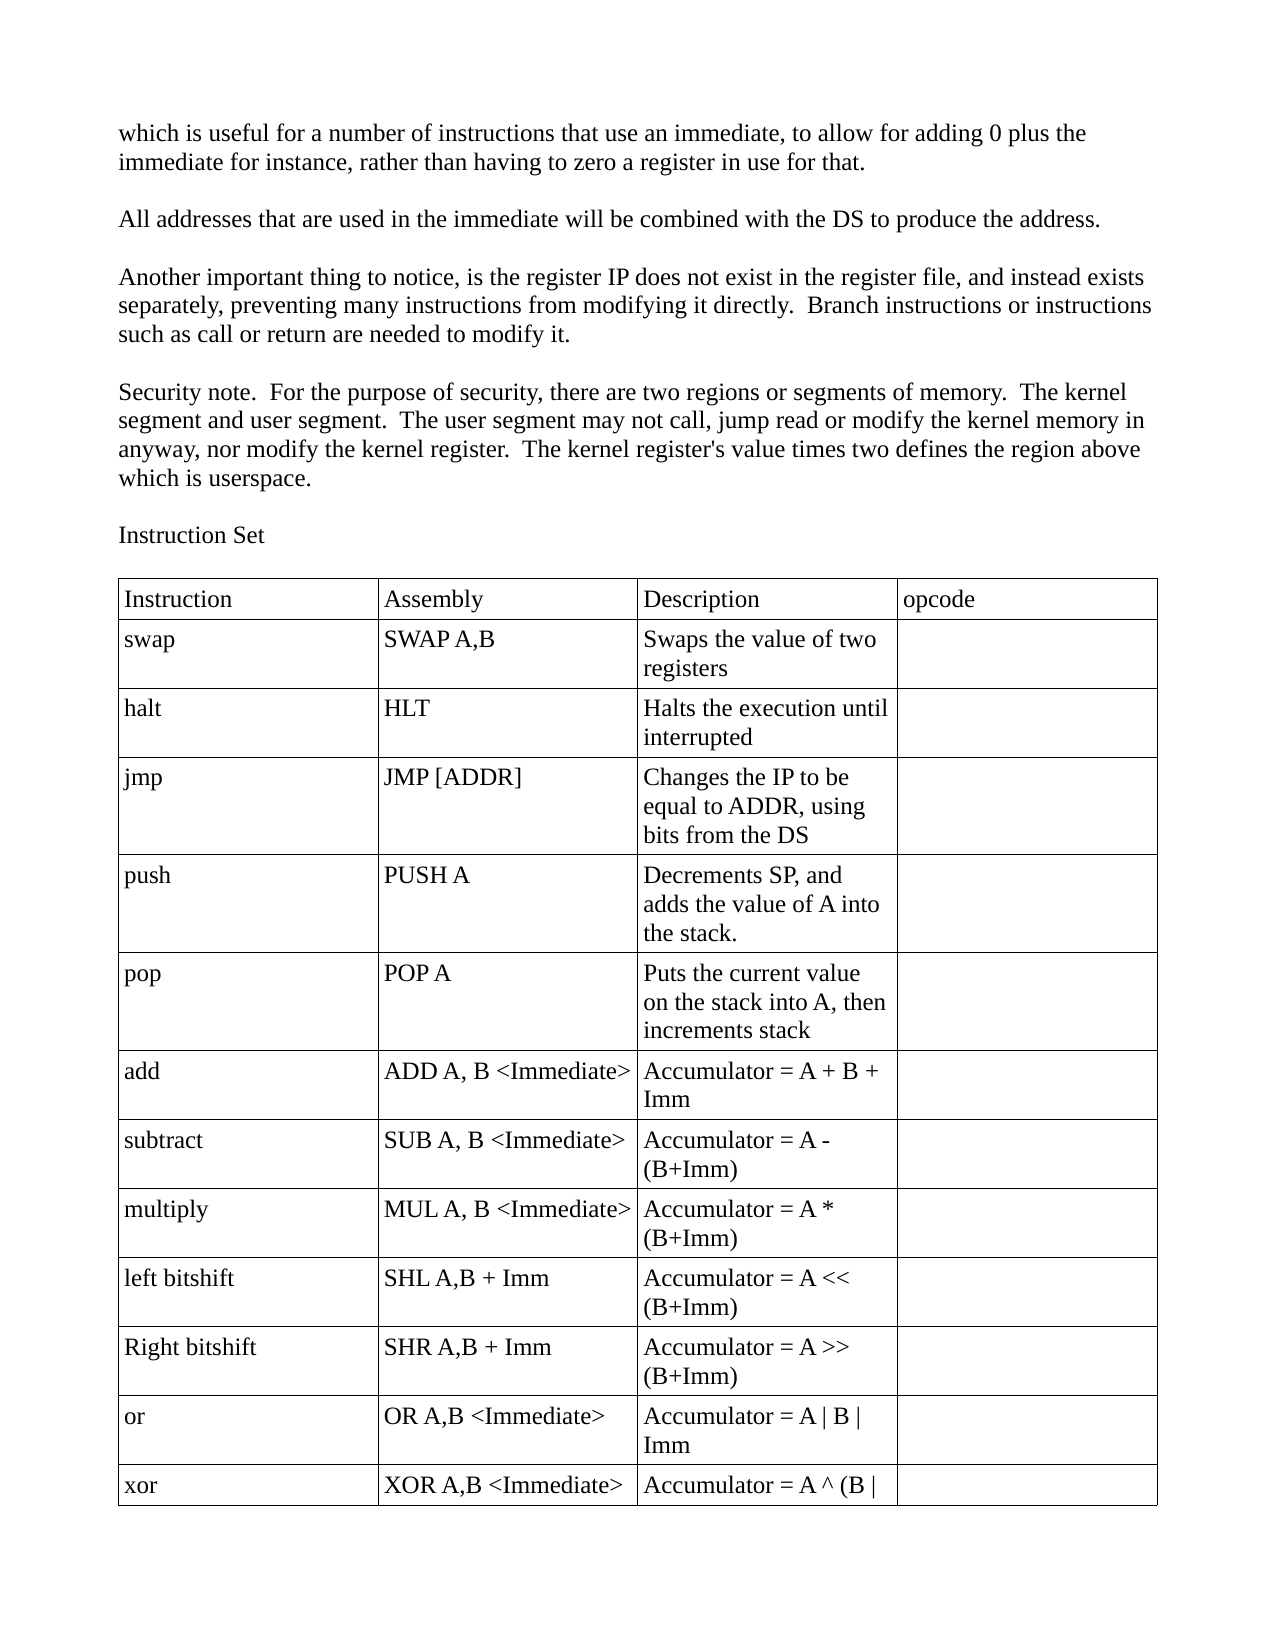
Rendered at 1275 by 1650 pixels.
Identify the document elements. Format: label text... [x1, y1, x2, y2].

table_cell SUB A, B <Immediate> [379, 1120, 637, 1188]
table_cell OR A,B <Immediate> [379, 1396, 637, 1464]
table_cell [898, 1120, 1157, 1188]
table_cell [898, 1396, 1157, 1464]
table_cell PUSH A [379, 855, 637, 952]
table_cell Decrements SP, and adds the value of A into the stack. [638, 855, 897, 952]
table_cell SWAP A,B [379, 620, 637, 687]
table_cell left bitshift [119, 1258, 378, 1326]
table_cell multiply [119, 1189, 378, 1257]
table_header Assembly [379, 579, 637, 618]
table_cell [898, 758, 1157, 854]
table_cell [898, 953, 1157, 1050]
table_cell Swaps the value of two registers [638, 620, 897, 687]
table_cell ADD A, B <Immediate> [379, 1051, 637, 1119]
table_cell Accumulator = A * (B+Imm) [638, 1189, 897, 1257]
table_cell SHL A,B + Imm [379, 1258, 637, 1326]
table_cell Accumulator = A + B + Imm [638, 1051, 897, 1119]
table_cell JMP [ADDR] [379, 758, 637, 854]
table_cell push [119, 855, 378, 952]
table_cell subtract [119, 1120, 378, 1188]
text Another important thing to notice, is the register IP does not exist in the register file, and instead exists separately, preventing many instructions from modifying it directly. Branch instructions or instructions such as call or return are needed to modify it. [118, 262, 1157, 348]
table_cell Right bitshift [119, 1327, 378, 1395]
table_cell or [119, 1396, 378, 1464]
table_cell jmp [119, 758, 378, 854]
table_cell Accumulator = A - (B+Imm) [638, 1120, 897, 1188]
table_header Description [638, 579, 897, 618]
table_header Instruction [119, 579, 378, 618]
table_cell SHR A,B + Imm [379, 1327, 637, 1395]
table_cell [898, 1327, 1157, 1395]
text Instruction Set [118, 521, 1157, 549]
table_cell xor [119, 1465, 378, 1505]
table_cell Changes the IP to be equal to ADDR, using bits from the DS [638, 758, 897, 854]
table_cell Accumulator = A ^ (B | [638, 1465, 897, 1505]
table_cell Puts the current value on the stack into A, then increments stack [638, 953, 897, 1050]
table_cell swap [119, 620, 378, 687]
table_cell Halts the execution until interrupted [638, 689, 897, 757]
table_cell MUL A, B <Immediate> [379, 1189, 637, 1257]
table_cell [898, 689, 1157, 757]
table_cell add [119, 1051, 378, 1119]
table_cell [898, 1465, 1157, 1505]
table_cell Accumulator = A | B | Imm [638, 1396, 897, 1464]
text All addresses that are used in the immediate will be combined with the DS to produce the address. [118, 204, 1157, 233]
table_cell [898, 1258, 1157, 1326]
table_header opcode [898, 579, 1157, 618]
table_cell HLT [379, 689, 637, 757]
table_cell [898, 620, 1157, 687]
table_cell [898, 1189, 1157, 1257]
table_cell Accumulator = A << (B+Imm) [638, 1258, 897, 1326]
table_cell [898, 855, 1157, 952]
table_cell XOR A,B <Immediate> [379, 1465, 637, 1505]
text which is useful for a number of instructions that use an immediate, to allow for adding 0 plus the immediate for instance, rather than having to zero a register in use for that. [118, 118, 1157, 176]
table_cell [898, 1051, 1157, 1119]
table_cell POP A [379, 953, 637, 1050]
table_cell pop [119, 953, 378, 1050]
table_cell halt [119, 689, 378, 757]
text Security note. For the purpose of security, there are two regions or segments of memory. The kernel segment and user segment. The user segment may not call, jump read or modify the kernel memory in anyway, nor modify the kernel register. The kernel register's value times two defines the region above which is userspace. [118, 377, 1157, 492]
table_cell Accumulator = A >> (B+Imm) [638, 1327, 897, 1395]
